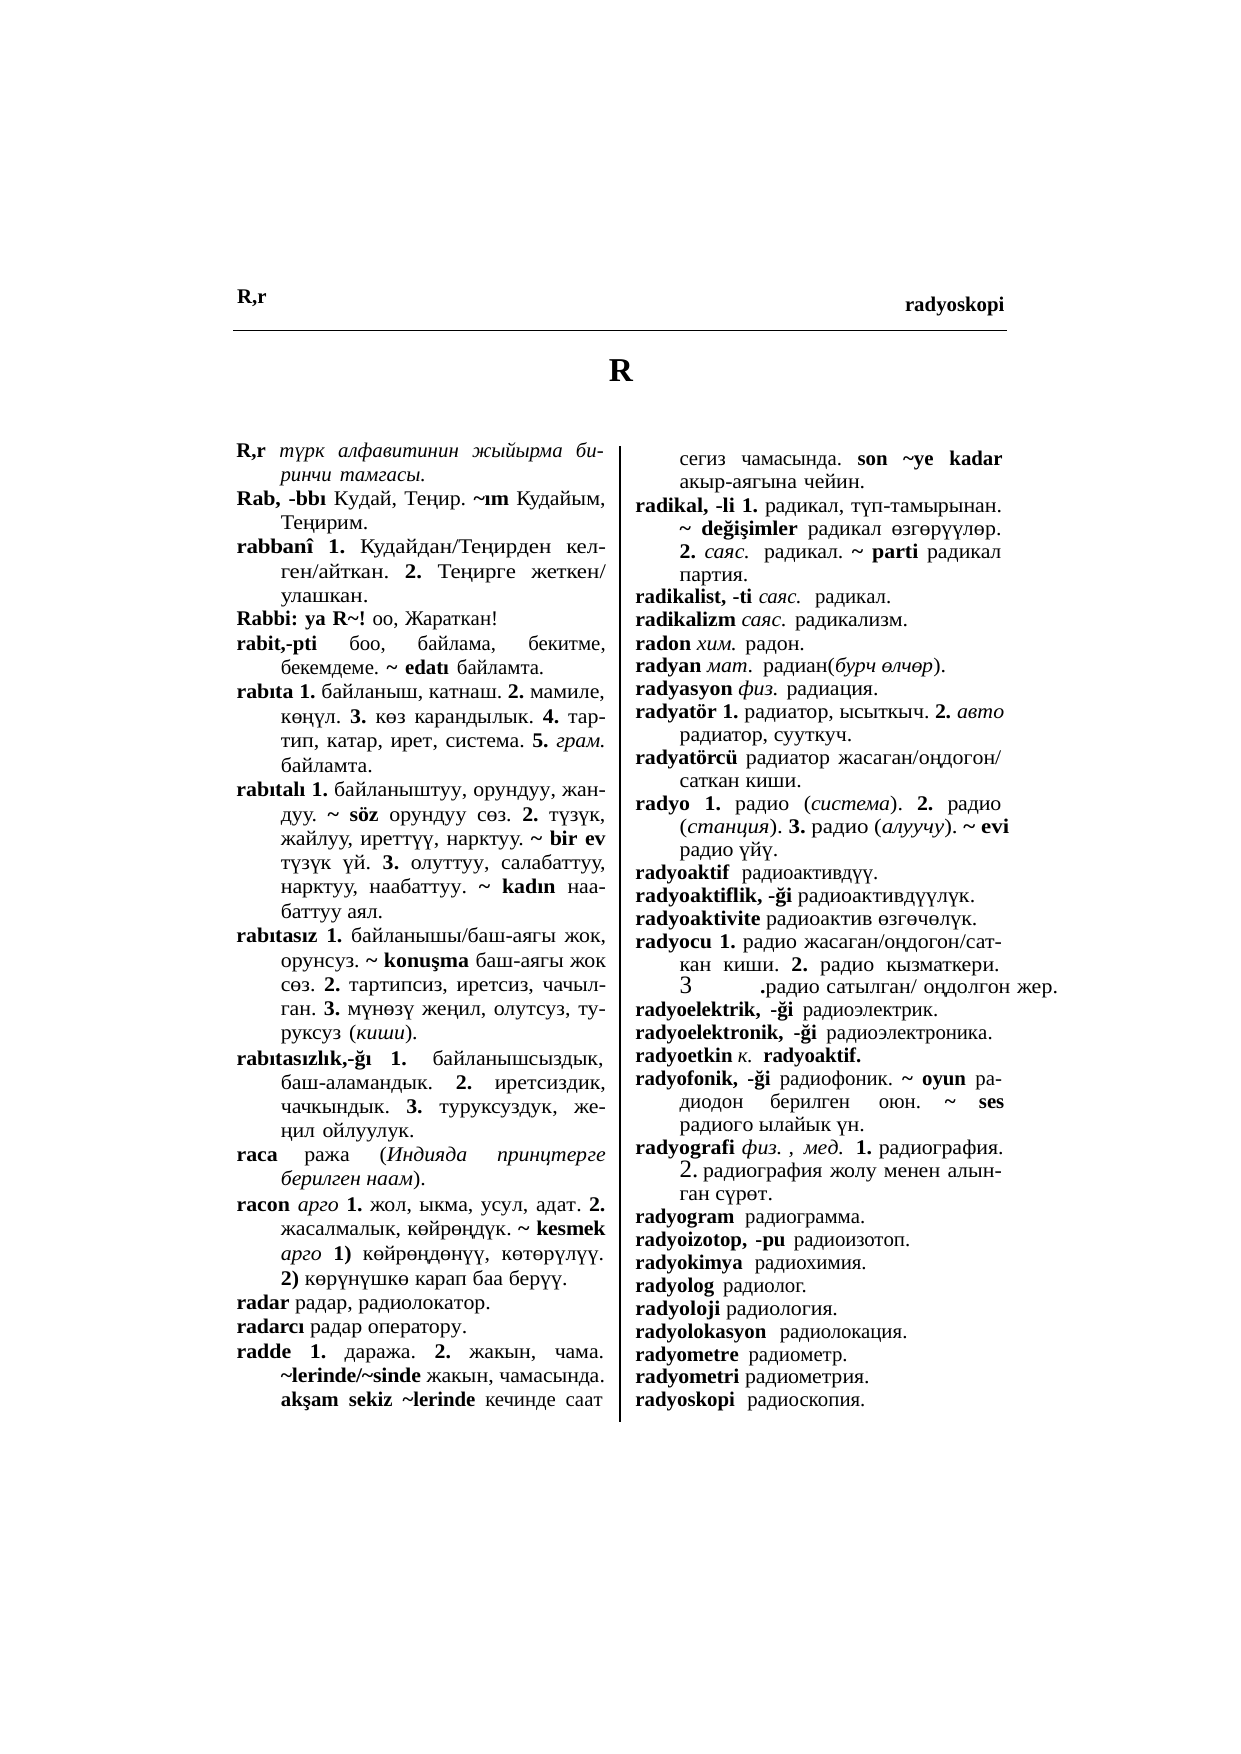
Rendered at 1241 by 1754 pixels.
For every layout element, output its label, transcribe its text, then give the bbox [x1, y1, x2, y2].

text 2) көрүнүшкө карап баа берүү. [281, 1266, 570, 1289]
text rabıtasızlık,-ğı 1. байланышсыздык, [236, 1045, 606, 1069]
text көңүл. 3. көз карандылык. 4. тар- тип, катар, ирет, система. 5. грам. байламта. [281, 704, 606, 777]
text 2. саяс. радикал. ~ parti радикал партия. [679, 540, 1004, 586]
text акыр-аягына чейин. [679, 470, 1065, 494]
text racon арго 1. жол, ыкма, усул, адат. 2. жасалмалык, көйрөңдүк. ~ kesmek арго 1) көйрөңдөнүү, көтөрүлүү. [236, 1192, 606, 1265]
text radon хим. радон. [635, 632, 1040, 654]
text radyatör 1. радиатор, ысыткыч. 2. авто [635, 700, 1040, 723]
text radyogram радиограмма. [635, 1205, 1054, 1228]
text radarcı радар оператору. [236, 1314, 606, 1338]
text radde 1. даража. 2. жакын, чама. [236, 1338, 606, 1363]
text (станция). 3. радио (алуучу). ~ evi [679, 815, 1065, 838]
text radikalist, -ti саяс. радикал. [635, 586, 1040, 608]
text диодон берилген оюн. ~ ses [679, 1090, 1065, 1113]
text akşam sekiz ~lerinde кечинде саат [281, 1387, 606, 1411]
text radyoloji радиология. radyolokasyon радиолокация. radyometre радиометр. [635, 1297, 962, 1366]
text radyoaktif радиоактивдүү. [635, 861, 1014, 884]
text R [606, 350, 635, 388]
text raca ража (Индияда принцтерге берилген наам). [236, 1142, 605, 1191]
text rabıtasız 1. байланышы/баш-аягы жок, орунсуз. ~ konuşma баш-аягы жок сөз. 2. тартипсиз, иретсиз, чачыл- ган. 3. мүнөзү жеңил, олутсуз, ту- руксуз (киши). [236, 923, 606, 1044]
text rabbanî 1. Кудайдан/Теңирден кел- ген/айткан. 2. Теңирге жеткен/ улашкан. [236, 534, 606, 607]
text radyoaktiflik, -ği радиоактивдүүлүк. radyoaktivite радиоактив өзгөчөлүк. radyocu 1. радио жасаган/оңдогон/сат- [635, 884, 1044, 953]
text radyan мат. радиан(бурч өлчөр). [635, 654, 1040, 677]
text радио үйү. [679, 838, 1004, 861]
text radyografi физ. , мед. 1. радиография. [635, 1136, 1053, 1159]
text баш-аламандык. 2. иретсиздик, чачкындык. 3. туруксуздук, же- ңил ойлуулук. [281, 1070, 606, 1142]
text radyoetkin к. radyoaktif. [635, 1044, 1053, 1067]
text radyometri радиометрия. [635, 1366, 1054, 1388]
text rabıtalı 1. байланыштуу, орундуу, жан- дуу. ~ söz орундуу сөз. 2. түзүк, жайлуу, иреттүү, нарктуу. ~ bir ev түзүк үй. 3. олуттуу, салабаттуу, нарктуу, наабаттуу. ~ kadın наа- баттуу аял. [236, 777, 606, 923]
text radyoizotop, -pu радиоизотоп. radyokimya радиохимия. radyolog радиолог. [635, 1228, 943, 1297]
text rabıta 1. байланыш, катнаш. 2. мамиле, [236, 679, 606, 703]
text радиого ылайык үн. [679, 1113, 1065, 1136]
list радиография жолу менен алын- ган сүрөт. [679, 1159, 1005, 1205]
text radar радар, радиолокатор. [236, 1290, 606, 1314]
text ~ değişimler радикал өзгөрүүлөр. [679, 517, 1038, 540]
text radyo 1. радио (система). 2. радио [635, 792, 1054, 815]
text radyoelektrik, -ği радиоэлектрик. [635, 998, 1053, 1021]
text radyatörcü радиатор жасаган/оңдогон/ саткан киши. [635, 746, 1059, 792]
text radyofonik, -ği радиофоник. ~ oyun ра- [635, 1067, 1053, 1090]
text radikalizm саяс. радикализм. [635, 608, 1040, 632]
text radyoskopi радиоскопия. [635, 1388, 1054, 1411]
text radikal, -li 1. радикал, түп-тамырынан. [635, 494, 1036, 517]
text rabit,-pti боо, байлама, бекитме, бекемдеме. ~ edatı байламта. [236, 631, 606, 679]
text radyoelektronik, -ği радиоэлектроника. [635, 1021, 1053, 1044]
text сегиз чамасында. son ~ye kadar [679, 446, 1065, 470]
text Rabbi: ya R~! oо, Жараткан! [236, 607, 606, 630]
text Rab, -bbı Кудай, Теңир. ~ım Кудайым, Теңирим. [236, 487, 606, 534]
text ~lerinde/~sinde жакын, чамасында. [281, 1363, 606, 1387]
text кан киши. 2. радио кызматкери. [679, 953, 1025, 976]
text radyoskopi [905, 292, 1065, 316]
text radyasyon физ. радиация. [635, 677, 1036, 700]
text R,r түрк алфавитинин жыйырма би- ринчи тамгасы. [236, 438, 606, 486]
text радиатор, сууткуч. [679, 723, 1041, 746]
list .радио сатылган/ оңдолгон жер. [679, 976, 1065, 998]
text R,r [175, 284, 266, 308]
